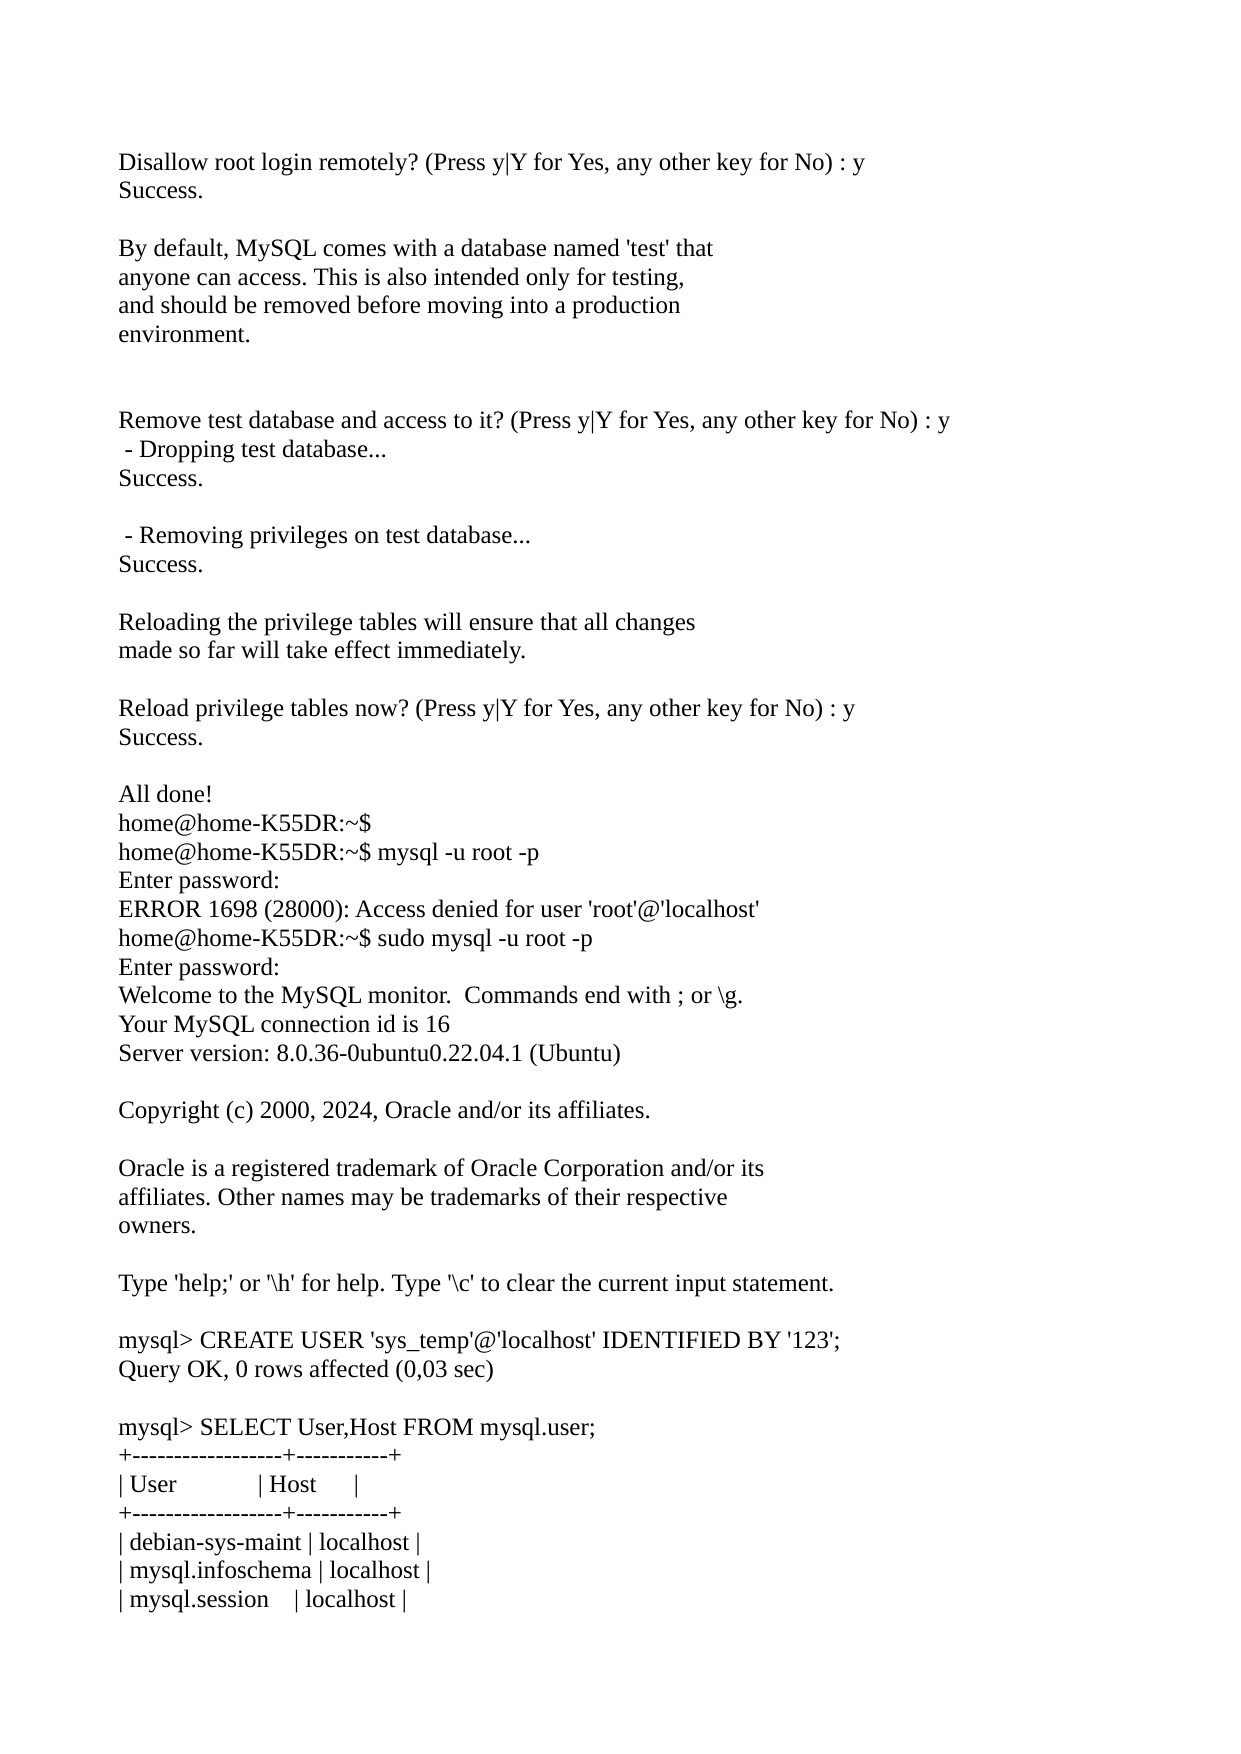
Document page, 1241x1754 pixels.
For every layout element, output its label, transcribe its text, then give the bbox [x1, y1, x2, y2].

text anyone can access. This is also intended only for testing, [118, 262, 1122, 291]
text affiliates. Other names may be trademarks of their respective [118, 1182, 1122, 1211]
text - Removing privileges on test database... [118, 521, 1122, 549]
text mysql> CREATE USER 'sys_temp'@'localhost' IDENTIFIED BY '123'; [118, 1326, 1122, 1354]
text Enter password: [118, 952, 1122, 981]
text home@home-K55DR:~$ sudo mysql -u root -p [118, 923, 1122, 952]
text owners. [118, 1211, 1122, 1239]
text Enter password: [118, 866, 1122, 894]
text Success. [118, 549, 1122, 578]
text +------------------+-----------+ [118, 1441, 1122, 1469]
text and should be removed before moving into a production [118, 291, 1122, 319]
text Server version: 8.0.36-0ubuntu0.22.04.1 (Ubuntu) [118, 1038, 1122, 1067]
text All done! [118, 779, 1122, 808]
text Oracle is a registered trademark of Oracle Corporation and/or its [118, 1153, 1122, 1182]
text Success. [118, 722, 1122, 751]
text | debian-sys-maint | localhost | [118, 1527, 1122, 1556]
text made so far will take effect immediately. [118, 636, 1122, 664]
text Type 'help;' or '\h' for help. Type '\c' to clear the current input statement. [118, 1268, 1122, 1297]
text Success. [118, 176, 1122, 204]
text +------------------+-----------+ [118, 1498, 1122, 1527]
text | User | Host | [118, 1469, 1122, 1498]
text - Dropping test database... [118, 434, 1122, 463]
text environment. [118, 319, 1122, 348]
text Reload privilege tables now? (Press y|Y for Yes, any other key for No) : y [118, 693, 1122, 722]
text | mysql.session | localhost | [118, 1584, 1122, 1613]
text Reloading the privilege tables will ensure that all changes [118, 607, 1122, 636]
text home@home-K55DR:~$ mysql -u root -p [118, 837, 1122, 866]
text Remove test database and access to it? (Press y|Y for Yes, any other key for No) : y [118, 406, 1122, 434]
text By default, MySQL comes with a database named 'test' that [118, 233, 1122, 262]
text ERROR 1698 (28000): Access denied for user 'root'@'localhost' [118, 894, 1122, 923]
text home@home-K55DR:~$ [118, 808, 1122, 837]
text Disallow root login remotely? (Press y|Y for Yes, any other key for No) : y [118, 147, 1122, 176]
text Welcome to the MySQL monitor. Commands end with ; or \g. [118, 981, 1122, 1009]
text mysql> SELECT User,Host FROM mysql.user; [118, 1412, 1122, 1441]
text Your MySQL connection id is 16 [118, 1009, 1122, 1038]
text Copyright (c) 2000, 2024, Oracle and/or its affiliates. [118, 1096, 1122, 1124]
text | mysql.infoschema | localhost | [118, 1556, 1122, 1584]
text Success. [118, 463, 1122, 492]
text Query OK, 0 rows affected (0,03 sec) [118, 1354, 1122, 1383]
